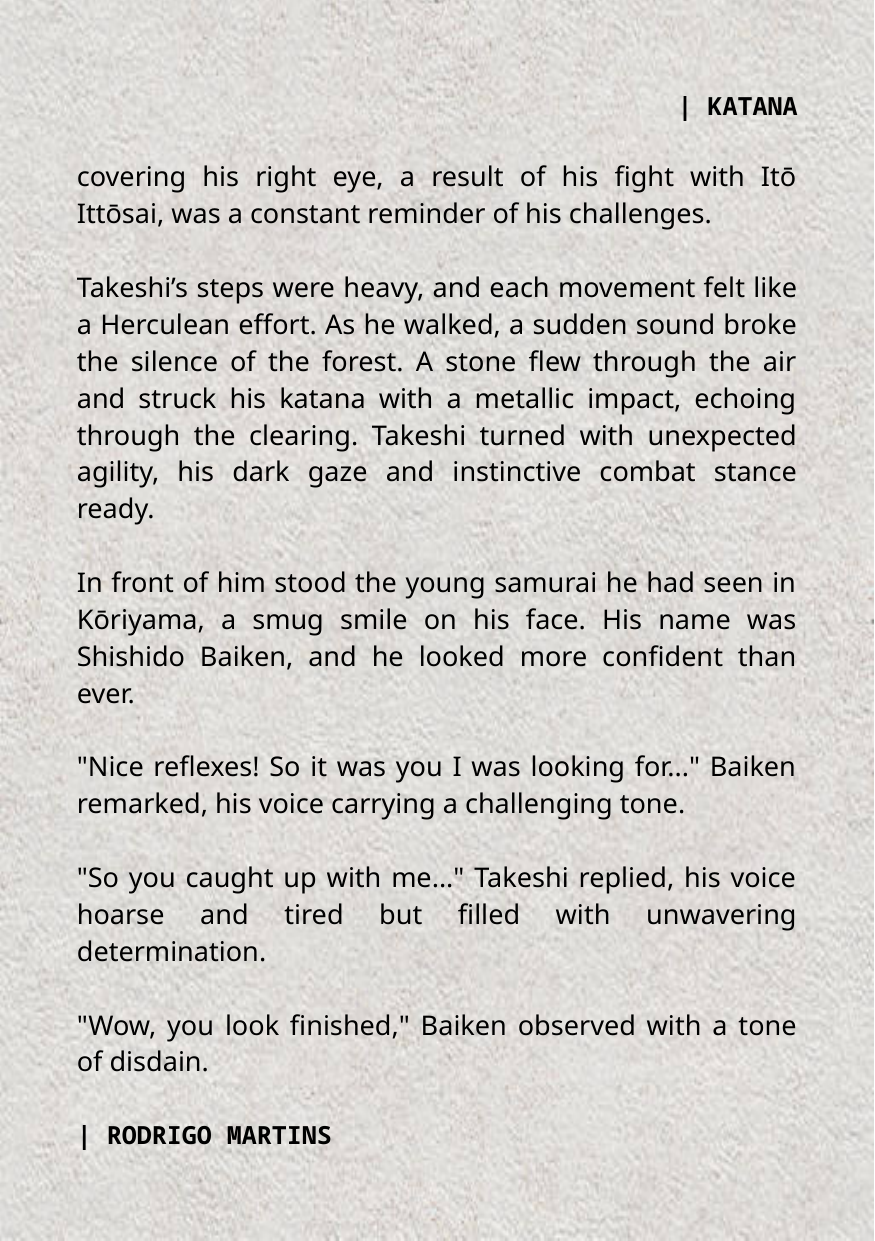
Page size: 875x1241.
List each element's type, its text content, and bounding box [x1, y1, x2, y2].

text "Nice reflexes! So it was you I was looking for..." Baiken remarked, his voice carrying a challenging tone. [74, 748, 800, 822]
text covering his right eye, a result of his fight with Itō Ittōsai, was a constant reminder of his challenges. [74, 155, 800, 232]
picture [0, 0, 874, 1241]
text In front of him stood the young samurai he had seen in Kōriyama, a smug smile on his face. His name was Shishido Baiken, and he looked more confident than ever. [74, 563, 800, 711]
text "Wow, you look finished," Baiken observed with a tone of disdain. [74, 1006, 800, 1080]
text Takeshi’s steps were heavy, and each movement felt like a Herculean effort. As he walked, a sudden sound broke the silence of the forest. A stone flew through the air and struck his katana with a metallic impact, echoing through the clearing. Takeshi turned with unexpected agility, his dark gaze and instinctive combat stance ready. [74, 268, 800, 527]
text "So you caught up with me..." Takeshi replied, his voice hoarse and tired but filled with unwavering determination. [74, 858, 800, 969]
